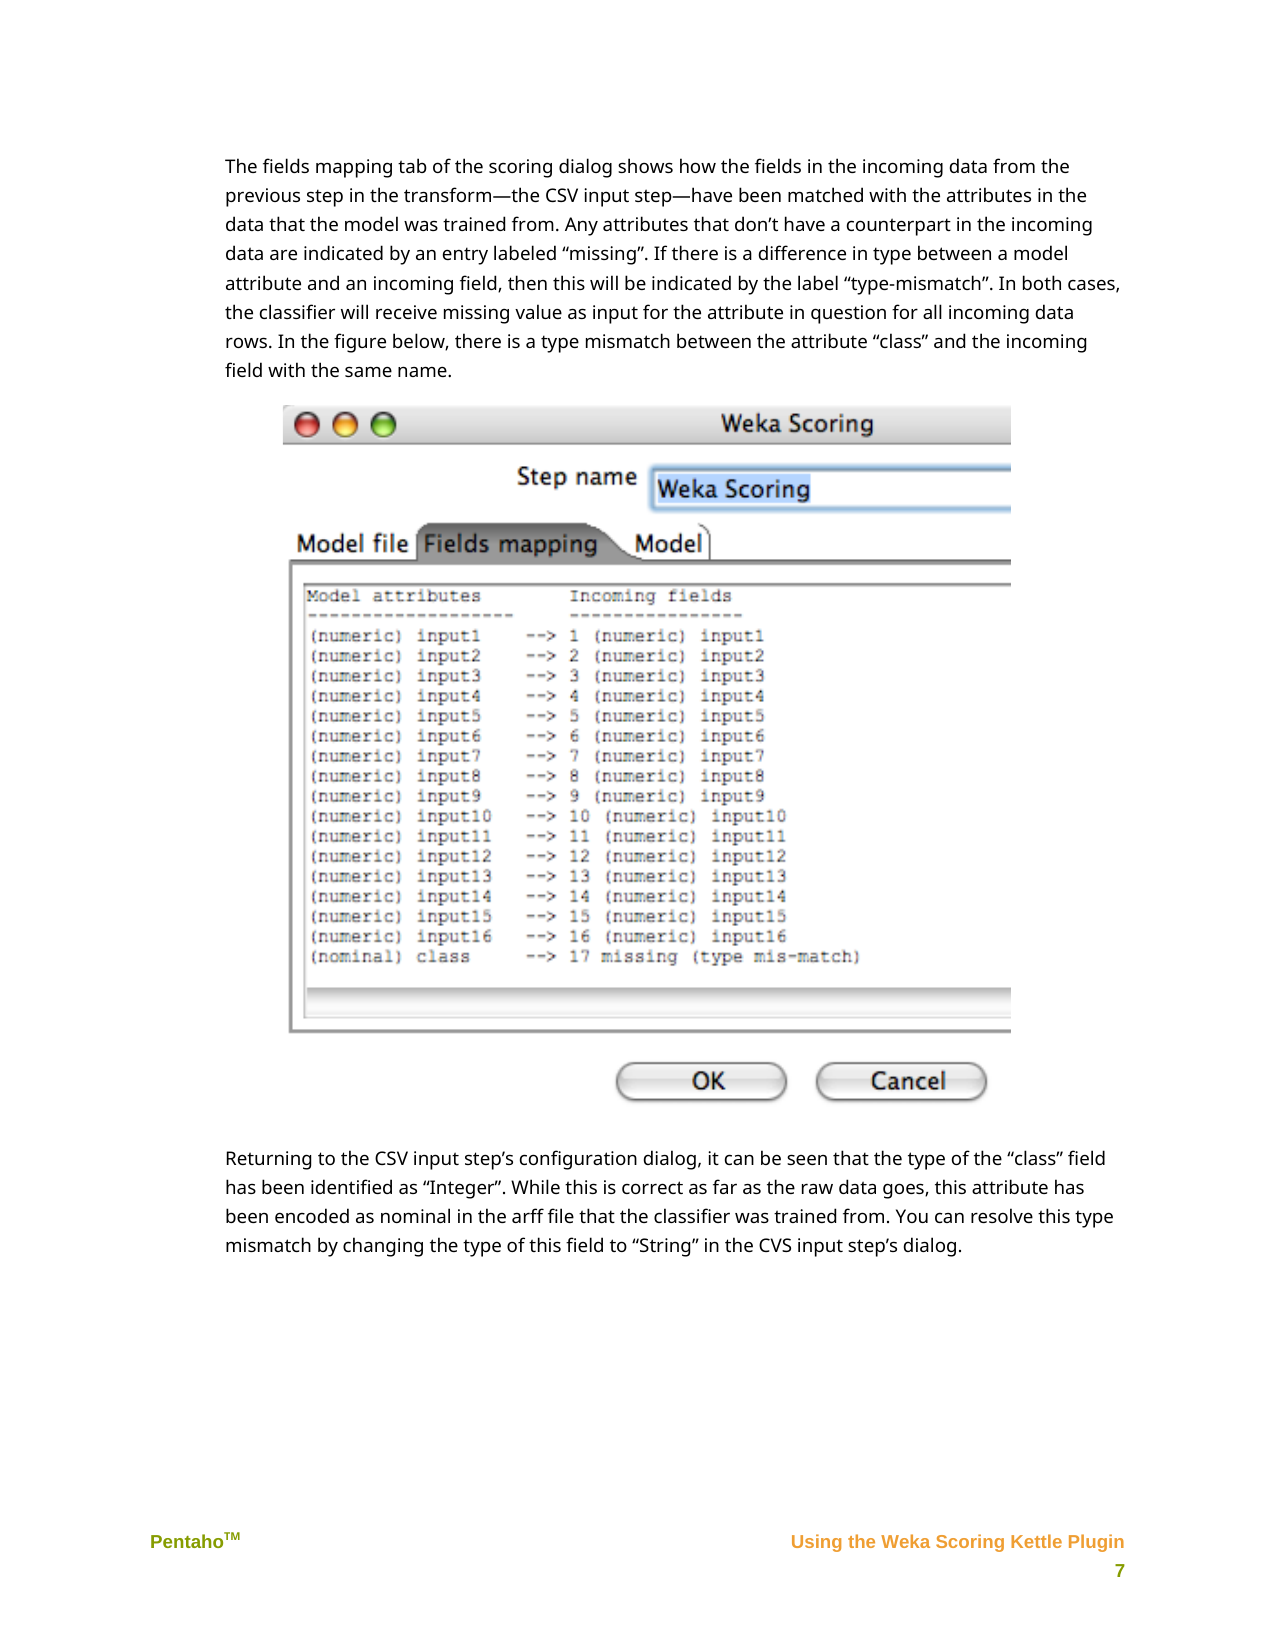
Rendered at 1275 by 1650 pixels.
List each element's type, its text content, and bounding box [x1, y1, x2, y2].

picture [282, 405, 1011, 1130]
text The fields mapping tab of the scoring dialog shows how the fields in the incoming data from the previous step in the transform—the CSV input step—have been matched with the attributes in the data that the model was trained from. Any attributes that don’t have a counterpart in the incoming data are indicated by an entry labeled “missing”. If there is a difference in type between a model attribute and an incoming field, then this will be indicated by the label “type-mismatch”. In both cases, the classifier will receive missing value as input for the attribute in question for all incoming data rows. In the figure below, there is a type mismatch between the attribute “class” and the incoming field with the same name. [225, 150, 1125, 383]
text Returning to the CSV input step’s configuration dialog, it can be seen that the type of the “class” field has been identified as “Integer”. While this is correct as far as the raw data goes, this attribute has been encoded as nominal in the arff file that the classifier was trained from. You can resolve this type mismatch by changing the type of this field to “String” in the CVS input step’s dialog. [225, 1142, 1125, 1258]
